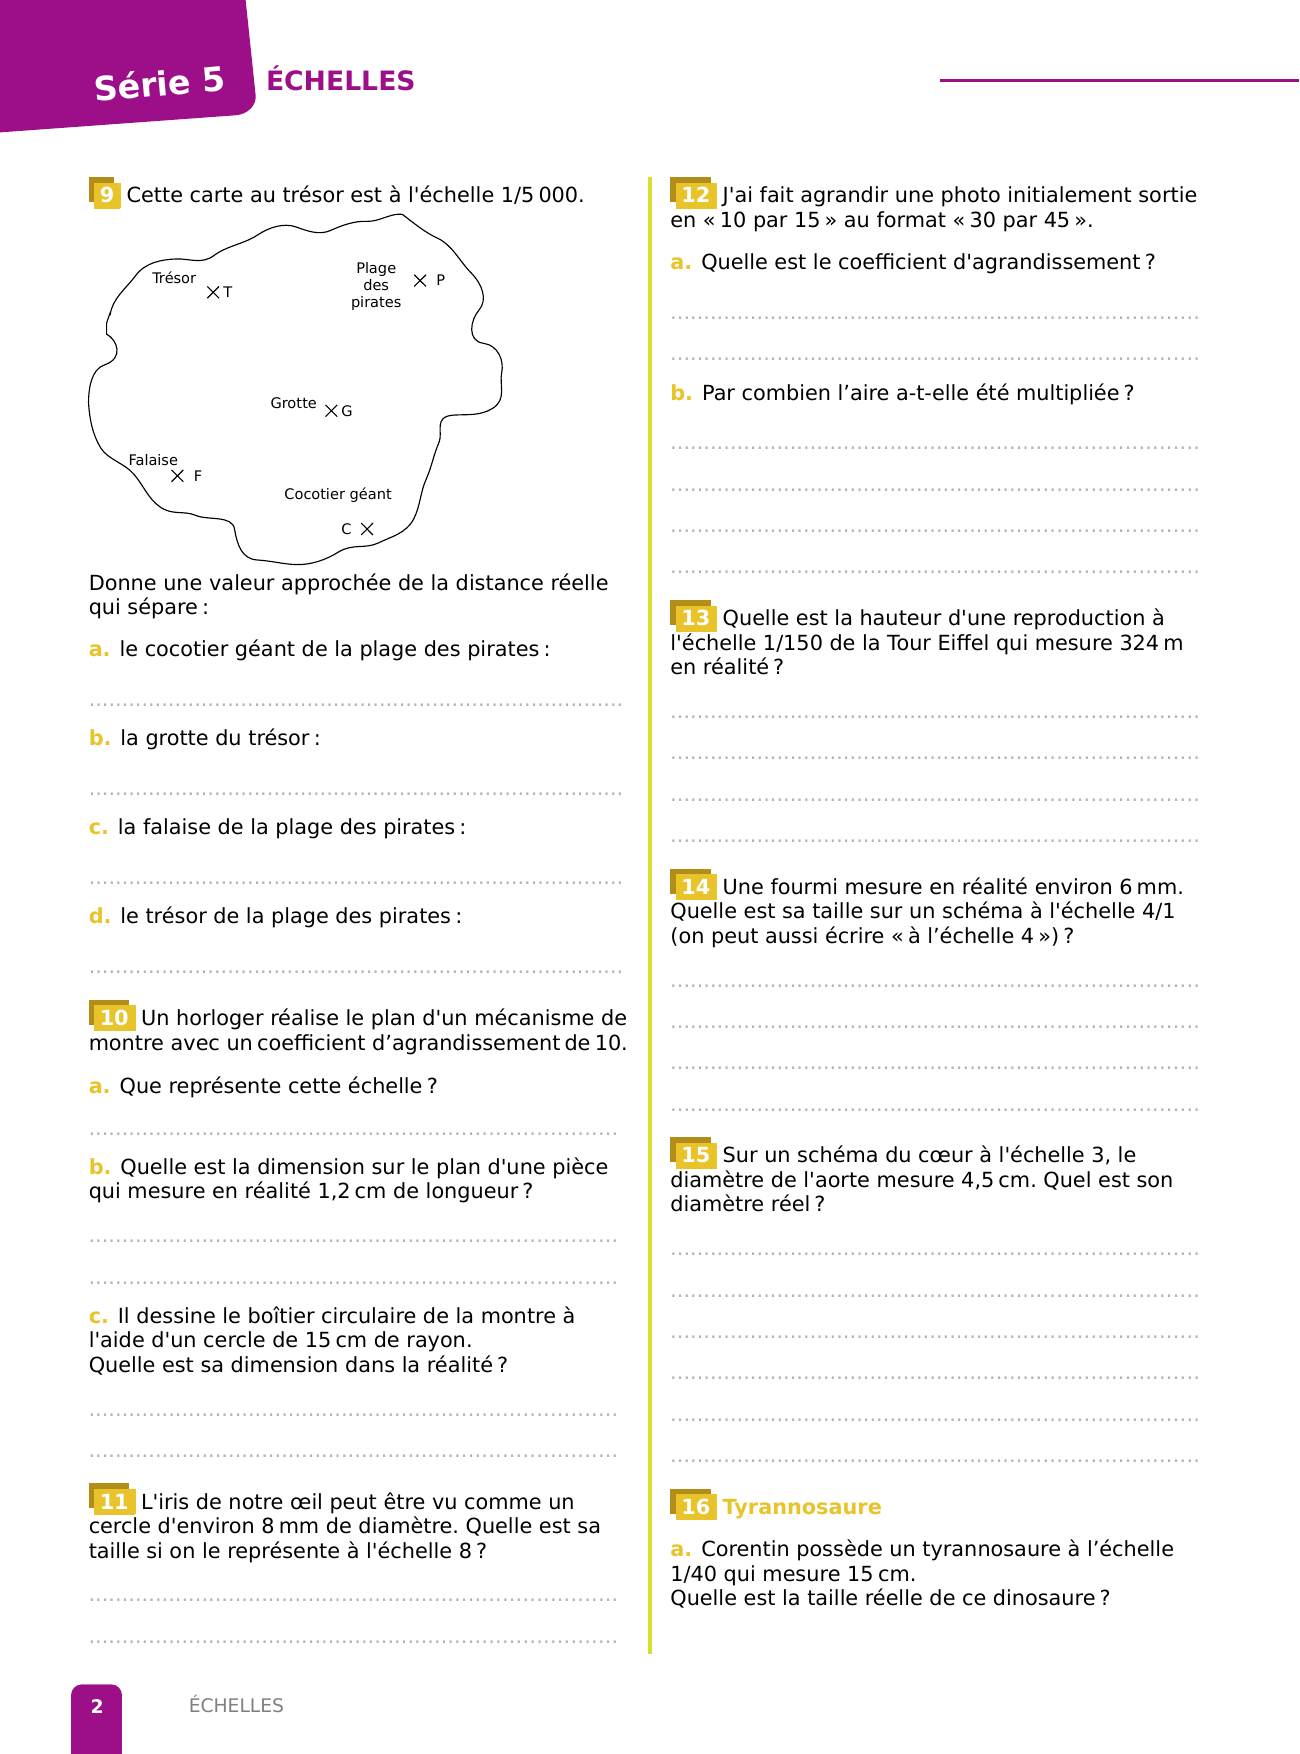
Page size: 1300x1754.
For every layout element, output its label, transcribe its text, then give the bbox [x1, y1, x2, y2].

subtitle Sur un schéma du cœur à l'échelle 3, le diamètre de l'aorte mesure 4,5 cm. Quel est son diamètre réel ? [670, 1137, 1211, 1217]
list ................................................................................. [88, 940, 629, 982]
subtitle Cette carte au trésor est à l'échelle 1/5 000. [114, 177, 629, 208]
list Corentin possède un tyrannosaure à l’échelle 1/40 qui mesure 15 cm. Quelle est la taille réelle de ce dinosaure ? [670, 1537, 1211, 1610]
list le trésor de la plage des pirates : [88, 904, 629, 929]
list Il dessine le boîtier circulaire de la montre à l'aide d'un cercle de 15 cm de rayon. Quelle est sa dimension dans la réalité ? [88, 1304, 629, 1377]
list le cocotier géant de la plage des pirates : [88, 637, 629, 661]
list ................................................................................. [88, 673, 629, 714]
list ................................................................................. [88, 762, 629, 803]
subtitle Tyrannosaure [670, 1488, 1211, 1519]
list Par combien l’aire a-t-elle été multipliée ? [670, 381, 1211, 405]
subtitle Quelle est la hauteur d'une reproduction à l'échelle 1/150 de la Tour Eiffel qui mesure 324 m en réalité ? [670, 600, 1211, 679]
subtitle Donne une valeur approchée de la distance réelle qui sépare : [88, 571, 623, 619]
subtitle Un horloger réalise le plan d'un mécanisme de montre avec un coefficient d’agrandissement de 10. [88, 999, 629, 1055]
subtitle J'ai fait agrandir une photo initialement sortie en « 10 par 15 » au format « 30 par 45 ». [670, 177, 1211, 232]
list la falaise de la plage des pirates : [88, 815, 629, 839]
subtitle L'iris de notre œil peut être vu comme un cercle d'environ 8 mm de diamètre. Quelle est sa taille si on le représente à l'échelle 8 ? [88, 1483, 629, 1563]
subtitle Une fourmi mesure en réalité environ 6 mm. Quelle est sa taille sur un schéma à l'échelle 4/1 (on peut aussi écrire « à l’échelle 4 ») ? [670, 868, 1211, 948]
list Que représente cette échelle ? [88, 1061, 629, 1102]
list Quelle est la dimension sur le plan d'une pièce qui mesure en réalité 1,2 cm de longueur ? [88, 1155, 629, 1204]
list ................................................................................. [88, 851, 629, 893]
list la grotte du trésor : [88, 726, 629, 750]
list Quelle est le coefficient d'agrandissement ? [670, 250, 1211, 274]
